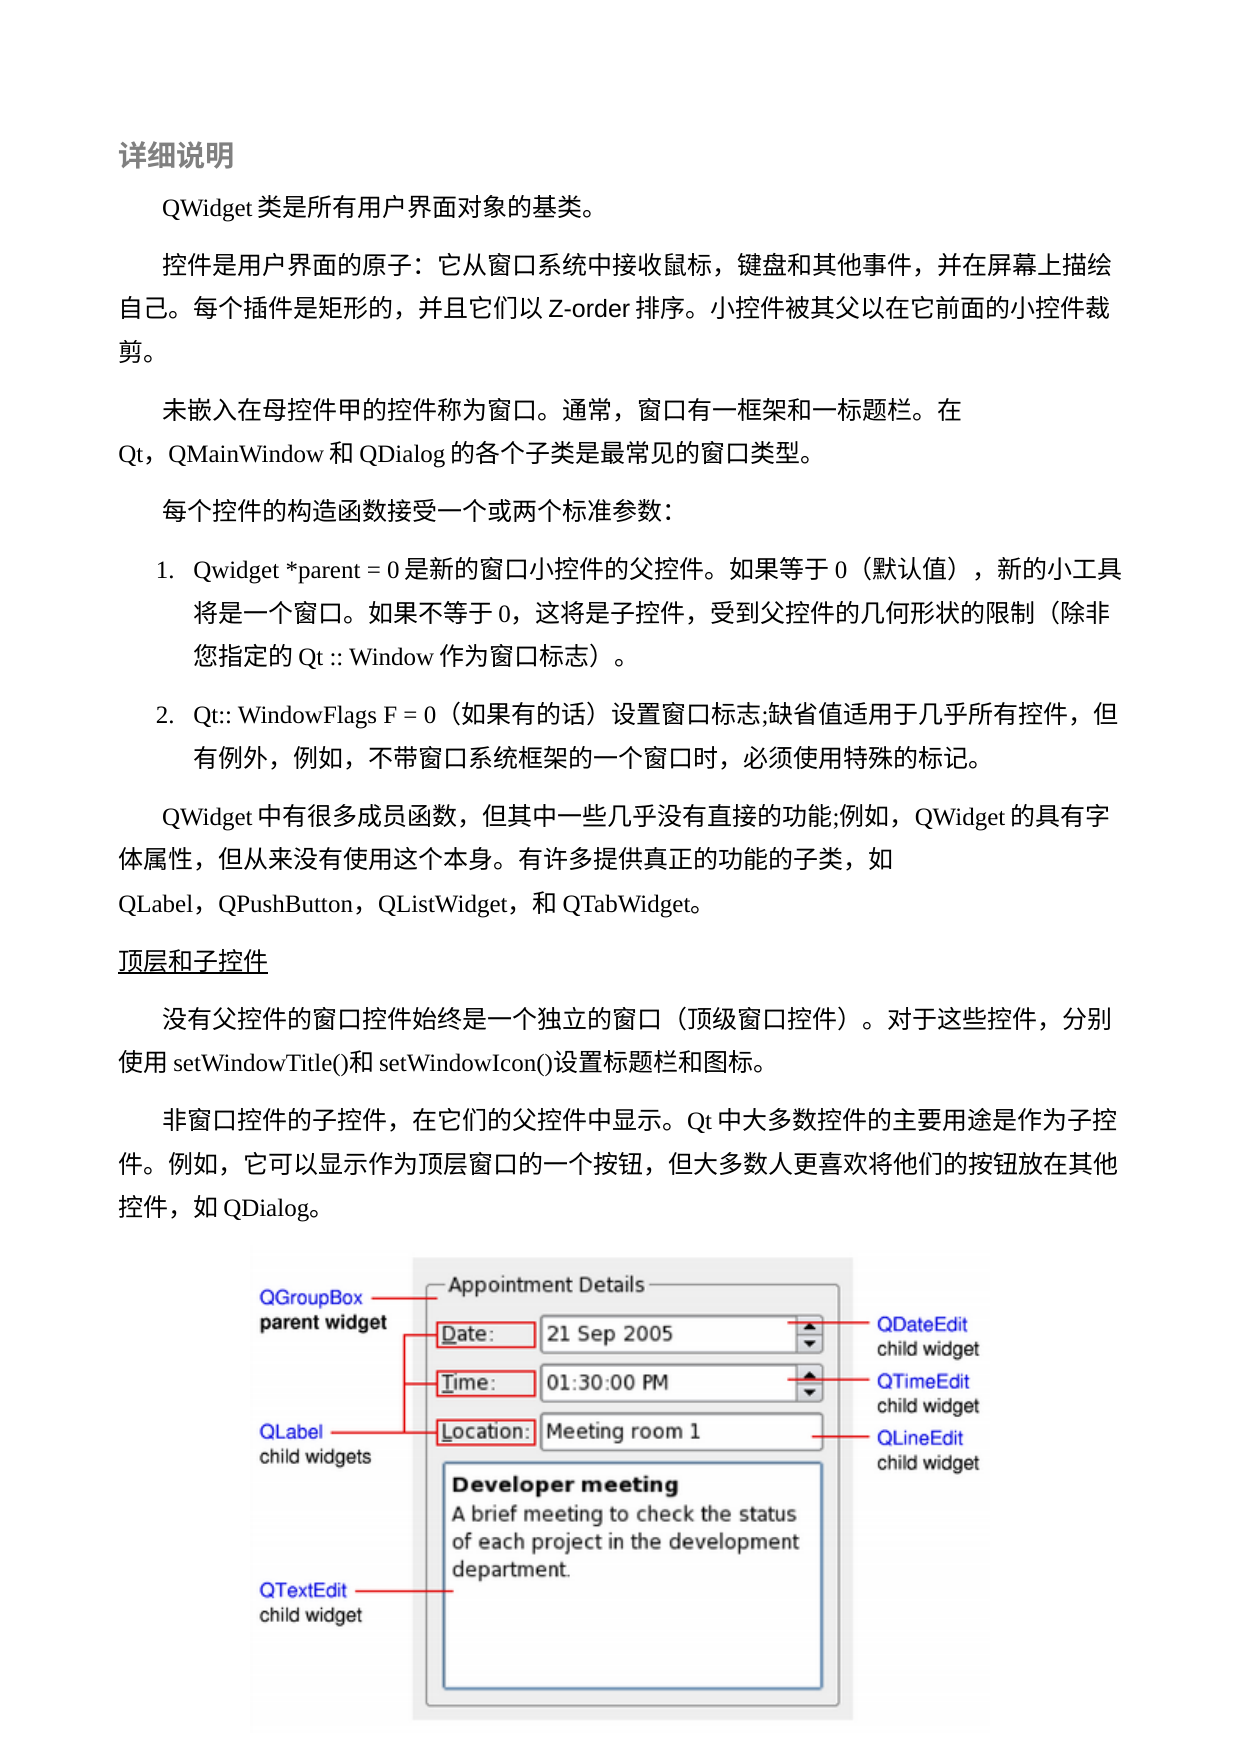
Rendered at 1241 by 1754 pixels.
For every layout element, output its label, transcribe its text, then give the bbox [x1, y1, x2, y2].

text 没有父控件的窗口控件始终是一个独立的窗口（顶级窗口控件）。对于这些控件，分别使用setWindowTitle()和setWindowIcon()设置标题栏和图标。 [118, 999, 1122, 1079]
text QWidget中有很多成员函数，但其中一些几乎没有直接的功能;例如，QWidget的具有字体属性，但从来没有使用这个本身。有许多提供真正的功能的子类，如QLabel，QPushButton，QListWidget，和QTabWidget。 [118, 796, 1122, 919]
subtitle 详细说明 [118, 133, 1122, 175]
text 控件是用户界面的原子：它从窗口系统中接收鼠标，键盘和其他事件，并在屏幕上描绘自己。每个插件是矩形的，并且它们以Z-order排序。小控件被其父以在它前面的小控件裁剪。 [118, 246, 1122, 369]
list Qwidget *parent = 0是新的窗口小控件的父控件。如果等于0（默认值），新的小工具将是一个窗口。如果不等于0，这将是子控件，受到父控件的几何形状的限制（除非您指定的Qt :: Window作为窗口标志）。 [156, 550, 1122, 673]
list Qt:: WindowFlags F = 0（如果有的话）设置窗口标志;缺省值适用于几乎所有控件，但有例外，例如，不带窗口系统框架的一个窗口时，必须使用特殊的标记。 [156, 695, 1122, 774]
picture [250, 1245, 991, 1733]
text 每个控件的构造函数接受一个或两个标准参数： [118, 492, 1122, 528]
text 未嵌入在母控件甲的控件称为窗口。通常，窗口有一框架和一标题栏。在Qt，QMainWindow和QDialog的各个子类是最常见的窗口类型。 [118, 390, 1122, 470]
text QWidget类是所有用户界面对象的基类。 [118, 187, 1122, 224]
text 非窗口控件的子控件，在它们的父控件中显示。Qt中大多数控件的主要用途是作为子控件。例如，它可以显示作为顶层窗口的一个按钮，但大多数人更喜欢将他们的按钮放在其他控件，如QDialog。 [118, 1101, 1122, 1224]
text 顶层和子控件 [118, 941, 1122, 977]
